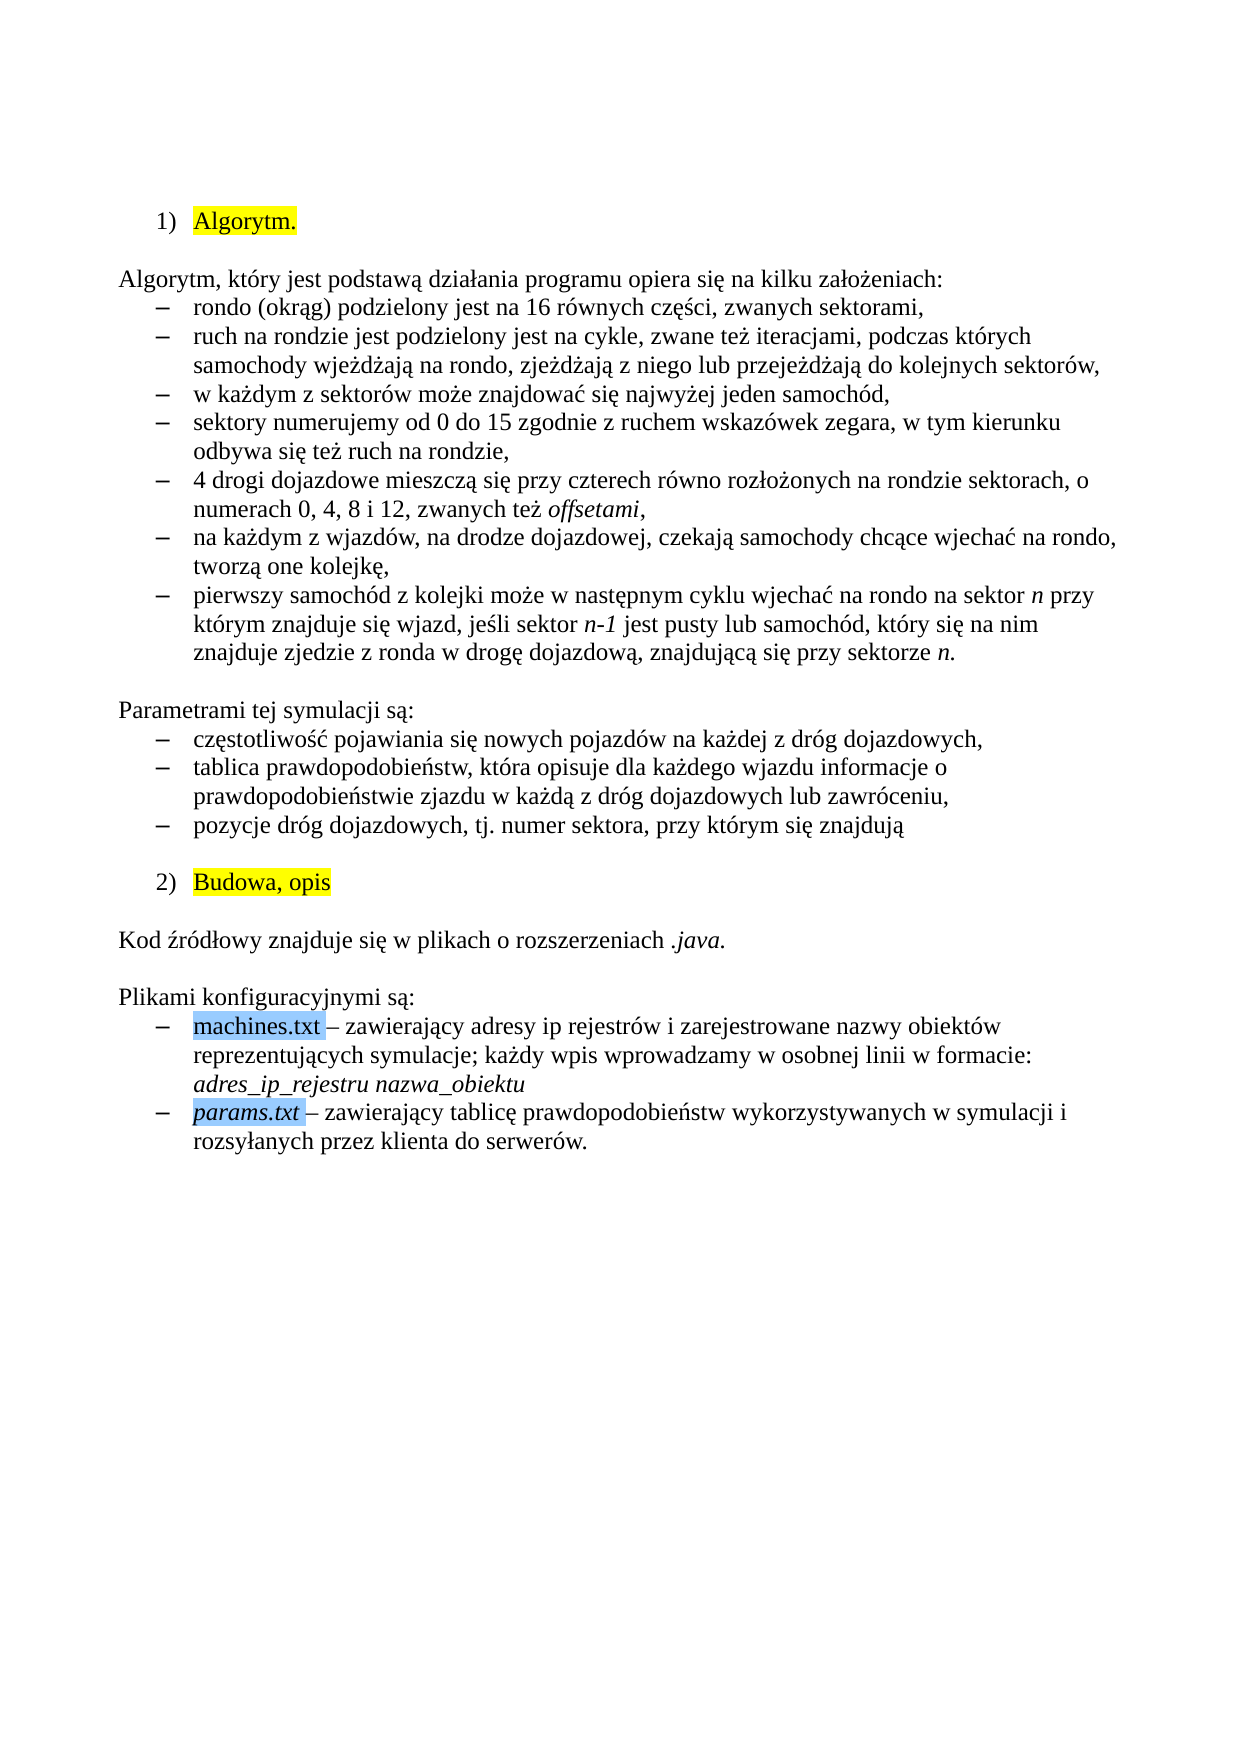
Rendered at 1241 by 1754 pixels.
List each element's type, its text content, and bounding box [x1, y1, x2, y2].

list częstotliwość pojawiania się nowych pojazdów na każdej z dróg dojazdowych, [156, 724, 1122, 752]
text Plikami konfiguracyjnymi są: [118, 982, 1122, 1011]
text Algorytm, który jest podstawą działania programu opiera się na kilku założeniach: [118, 264, 1122, 292]
list machines.txt – zawierający adresy ip rejestrów i zarejestrowane nazwy obiektów reprezentujących symulacje; każdy wpis wprowadzamy w osobnej linii w formacie: adres_ip_rejestru nazwa_obiektu [156, 1011, 1122, 1097]
text Parametrami tej symulacji są: [118, 695, 1122, 724]
list Budowa, opis [156, 867, 1122, 925]
list pierwszy samochód z kolejki może w następnym cyklu wjechać na rondo na sektor n przy którym znajduje się wjazd, jeśli sektor n-1 jest pusty lub samochód, który się na nim znajduje zjedzie z ronda w drogę dojazdową, znajdującą się przy sektorze n. [156, 580, 1122, 666]
list Algorytm. [156, 206, 1122, 235]
list na każdym z wjazdów, na drodze dojazdowej, czekają samochody chcące wjechać na rondo, tworzą one kolejkę, [156, 522, 1122, 580]
list ruch na rondzie jest podzielony jest na cykle, zwane też iteracjami, podczas których samochody wjeżdżają na rondo, zjeżdżają z niego lub przejeżdżają do kolejnych sektorów, [156, 321, 1122, 379]
list w każdym z sektorów może znajdować się najwyżej jeden samochód, [156, 379, 1122, 407]
text Kod źródłowy znajduje się w plikach o rozszerzeniach .java. [118, 925, 1122, 954]
list pozycje dróg dojazdowych, tj. numer sektora, przy którym się znajdują [156, 810, 1122, 839]
list 4 drogi dojazdowe mieszczą się przy czterech równo rozłożonych na rondzie sektorach, o numerach 0, 4, 8 i 12, zwanych też offsetami, [156, 465, 1122, 522]
list sektory numerujemy od 0 do 15 zgodnie z ruchem wskazówek zegara, w tym kierunku odbywa się też ruch na rondzie, [156, 407, 1122, 465]
list tablica prawdopodobieństw, która opisuje dla każdego wjazdu informacje o prawdopodobieństwie zjazdu w każdą z dróg dojazdowych lub zawróceniu, [156, 752, 1122, 810]
list params.txt – zawierający tablicę prawdopodobieństw wykorzystywanych w symulacji i rozsyłanych przez klienta do serwerów. [156, 1097, 1122, 1155]
list rondo (okrąg) podzielony jest na 16 równych części, zwanych sektorami, [156, 292, 1122, 321]
